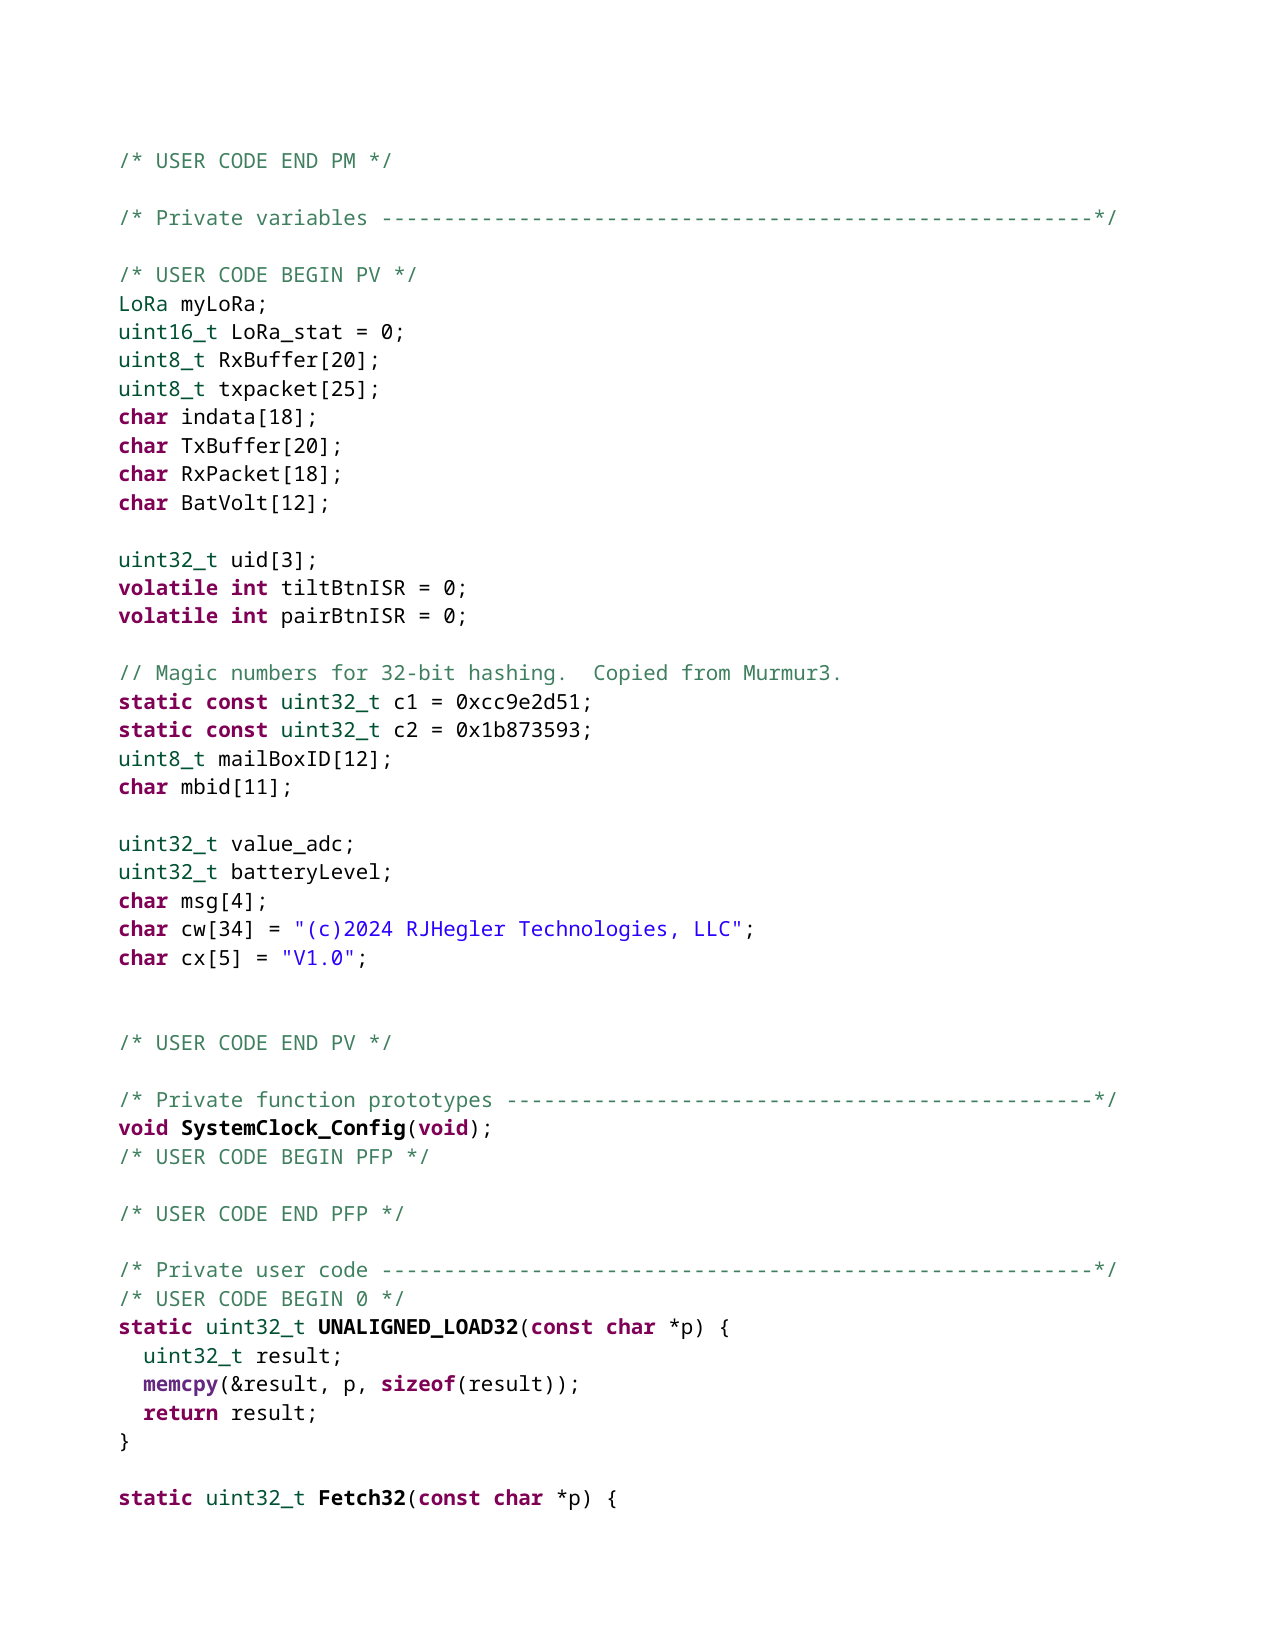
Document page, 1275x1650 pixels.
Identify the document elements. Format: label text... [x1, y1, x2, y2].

text static uint32_t UNALIGNED_LOAD32(const char *p) { [118, 1312, 1157, 1341]
text uint8_t mailBoxID[12]; [118, 744, 1157, 772]
text char RxPacket[18]; [118, 459, 1157, 488]
text /* USER CODE BEGIN 0 */ [118, 1284, 1157, 1312]
text char cw[34] = "(c)2024 RJHegler Technologies, LLC"; [118, 914, 1157, 943]
text char TxBuffer[20]; [118, 431, 1157, 459]
text uint8_t txpacket[25]; [118, 374, 1157, 402]
text static const uint32_t c1 = 0xcc9e2d51; [118, 687, 1157, 715]
text /* USER CODE END PFP */ [118, 1199, 1157, 1227]
text // Magic numbers for 32-bit hashing. Copied from Murmur3. [118, 658, 1157, 687]
text char cx[5] = "V1.0"; [118, 943, 1157, 971]
text /* USER CODE BEGIN PFP */ [118, 1142, 1157, 1170]
text /* Private user code ---------------------------------------------------------*/ [118, 1256, 1157, 1284]
text uint32_t batteryLevel; [118, 857, 1157, 886]
text uint32_t result; [118, 1341, 1157, 1369]
text volatile int tiltBtnISR = 0; [118, 573, 1157, 602]
text memcpy(&result, p, sizeof(result)); [118, 1369, 1157, 1398]
text char BatVolt[12]; [118, 488, 1157, 516]
text uint32_t value_adc; [118, 829, 1157, 857]
text char indata[18]; [118, 402, 1157, 431]
text char mbid[11]; [118, 772, 1157, 801]
text static const uint32_t c2 = 0x1b873593; [118, 715, 1157, 744]
text LoRa myLoRa; [118, 289, 1157, 317]
text /* USER CODE END PV */ [118, 1028, 1157, 1057]
text uint8_t RxBuffer[20]; [118, 346, 1157, 374]
text uint32_t uid[3]; [118, 545, 1157, 573]
text /* USER CODE BEGIN PV */ [118, 260, 1157, 289]
text } [118, 1426, 1157, 1455]
text /* Private function prototypes -----------------------------------------------*/ [118, 1085, 1157, 1113]
text return result; [118, 1398, 1157, 1426]
text char msg[4]; [118, 886, 1157, 914]
text volatile int pairBtnISR = 0; [118, 602, 1157, 630]
text uint16_t LoRa_stat = 0; [118, 317, 1157, 346]
text void SystemClock_Config(void); [118, 1113, 1157, 1142]
text /* Private variables ---------------------------------------------------------*/ [118, 203, 1157, 232]
text /* USER CODE END PM */ [118, 147, 1157, 175]
text static uint32_t Fetch32(const char *p) { [118, 1483, 1157, 1512]
